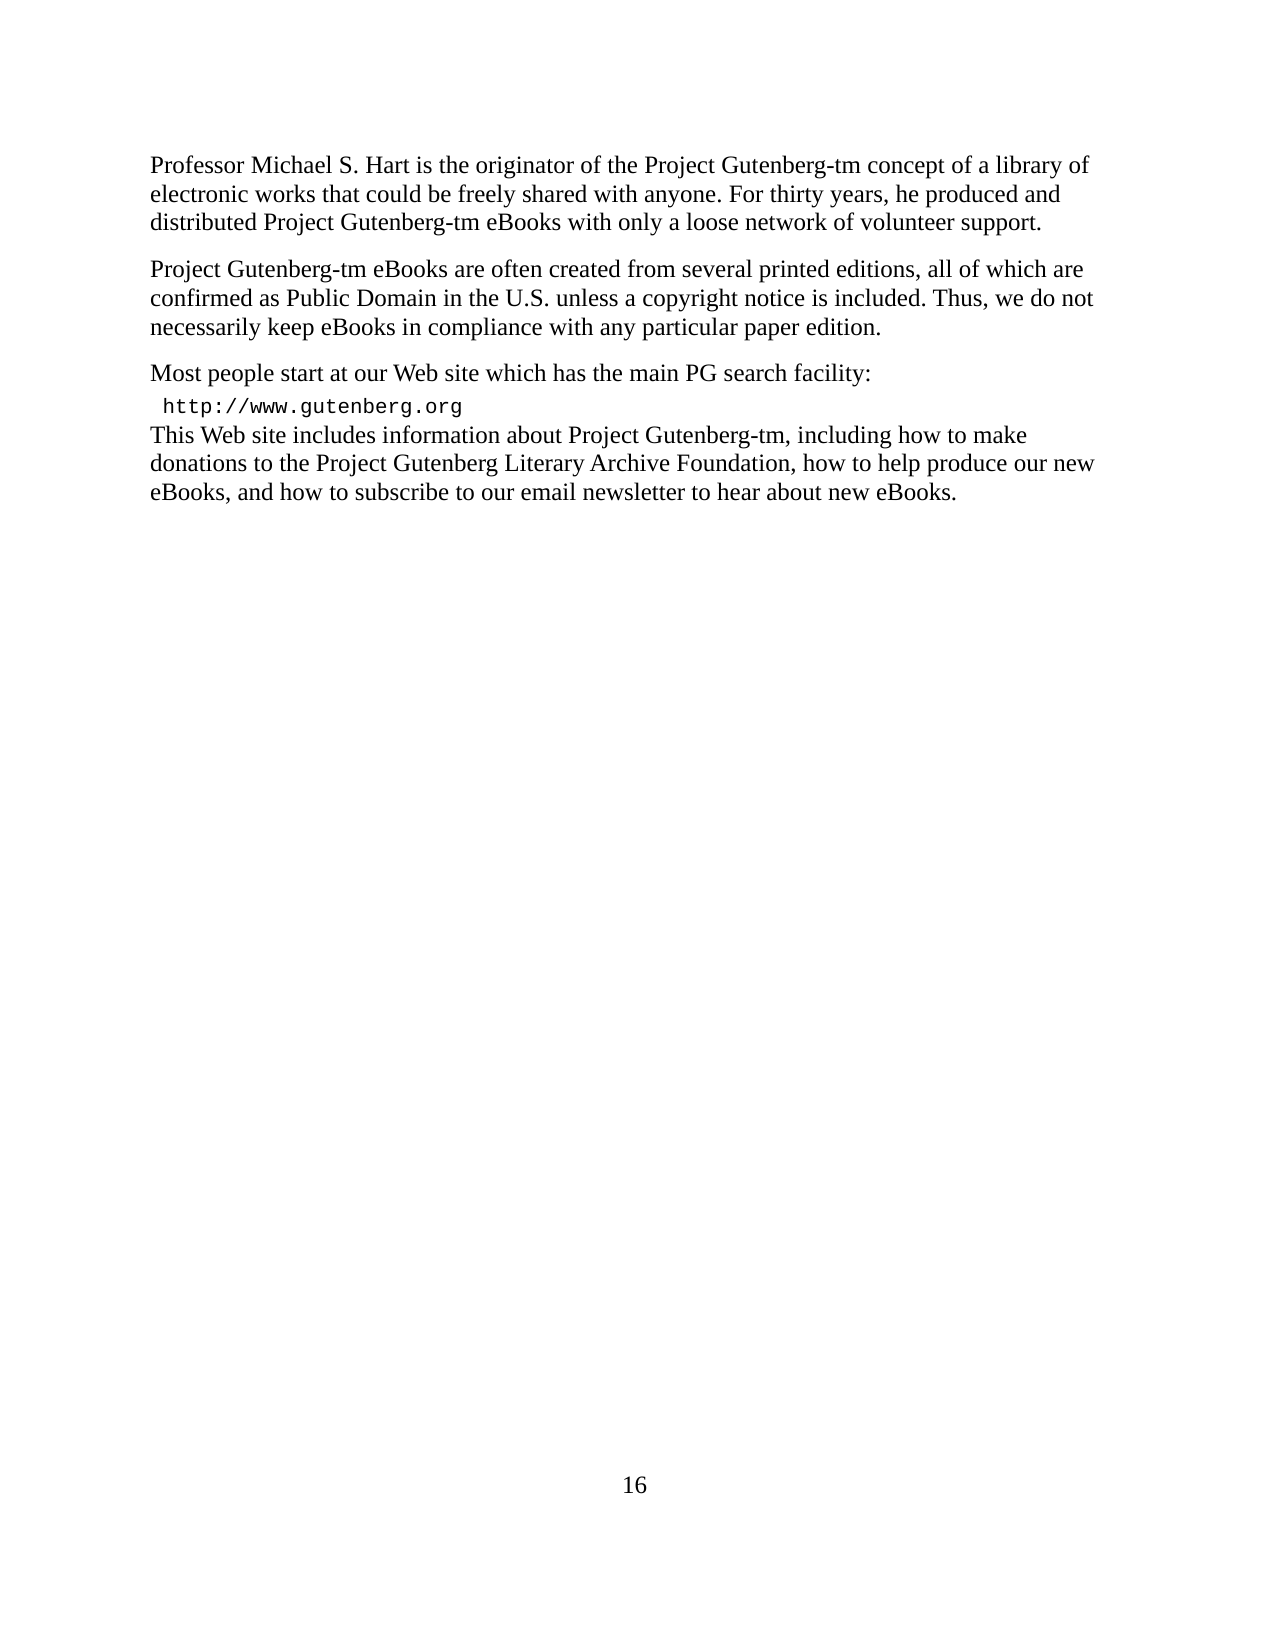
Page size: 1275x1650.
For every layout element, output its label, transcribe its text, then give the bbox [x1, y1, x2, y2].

text Professor Michael S. Hart is the originator of the Project Gutenberg-tm concept of a library of electronic works that could be freely shared with anyone. For thirty years, he produced and distributed Project Gutenberg-tm eBooks with only a loose network of volunteer support. [150, 150, 1125, 236]
text This Web site includes information about Project Gutenberg-tm, including how to make donations to the Project Gutenberg Literary Archive Foundation, how to help produce our new eBooks, and how to subscribe to our email newsletter to hear about new eBooks. [150, 420, 1125, 506]
text Project Gutenberg-tm eBooks are often created from several printed editions, all of which are confirmed as Public Domain in the U.S. unless a copyright notice is included. Thus, we do not necessarily keep eBooks in compliance with any particular paper edition. [150, 254, 1125, 340]
text http://www.gutenberg.org [150, 396, 1125, 420]
text Most people start at our Web site which has the main PG search facility: [150, 358, 1125, 387]
